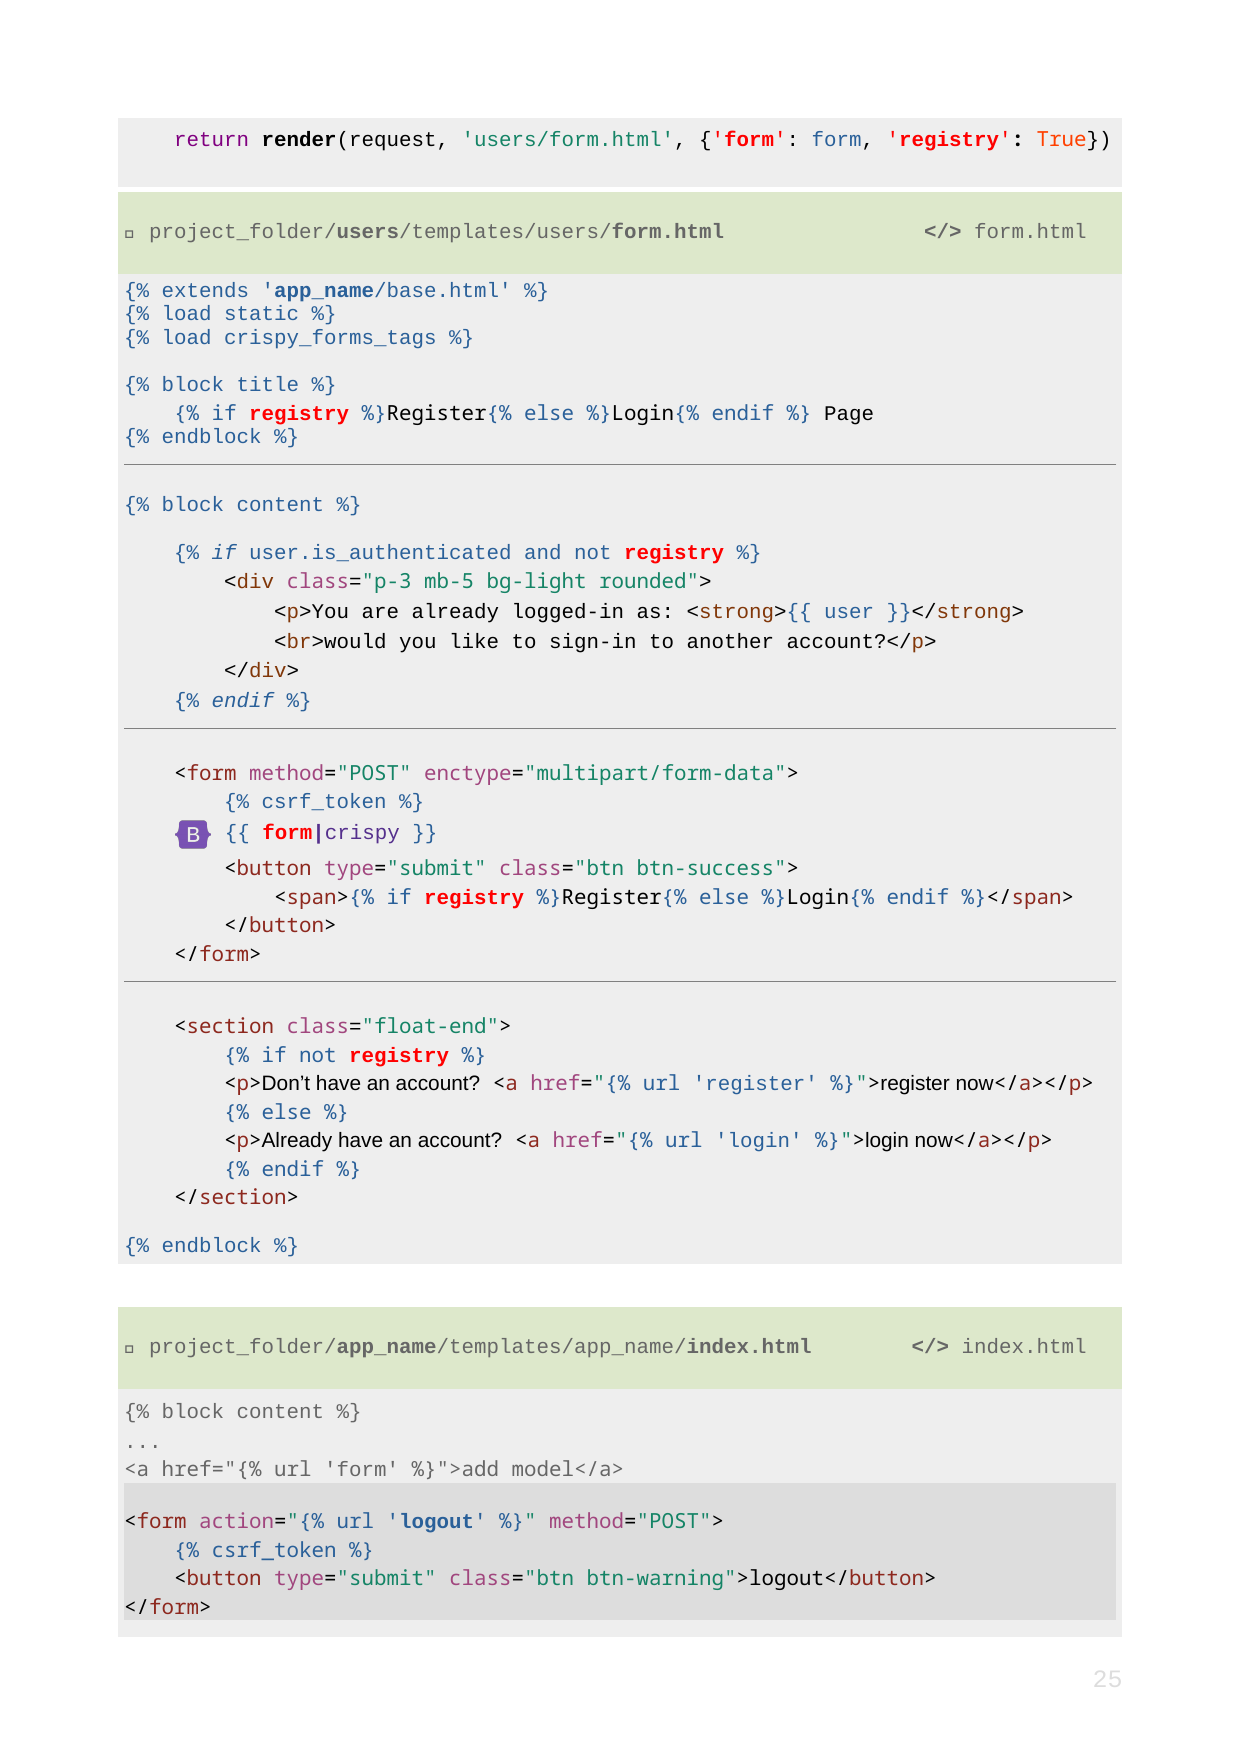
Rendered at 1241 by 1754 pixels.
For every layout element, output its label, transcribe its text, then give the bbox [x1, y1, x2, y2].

table_header 📝 project_folder/users/templates/users/form.html </> form.html [118, 192, 1122, 274]
picture [173, 815, 213, 854]
table_cell return render(request, 'users/form.html', {'form': form, 'registry': True}) [118, 118, 1122, 187]
table_cell {% extends 'app_name/base.html' %} {% load static %} {% load crispy_forms_tags %} {% block title %} {% if registry %}Register{% else %}Login{% endif %} Page {% endblock %} {% block content %} {% if user.is_authenticated and not registry %} <div class="p-3 mb-5 bg-light rounded"> <p>You are already logged-in as: <strong>{{ user }}</strong> <br>would you like to sign-in to another account?</p> </div> {% endif %} <form method="POST" enctype="multipart/form-data"> {% csrf_token %} {{ form|crispy }} <button type="submit" class="btn btn-success"> <span>{% if registry %}Register{% else %}Login{% endif %}</span> </button> </form> <section class="float-end"> {% if not registry %} <p>Don’t have an account? <a href="{% url 'register' %}">register now</a></p> {% else %} <p>Already have an account? <a href="{% url 'login' %}">login now</a></p> {% endif %} </section> {% endblock %} [118, 274, 1122, 1264]
table_header 📝 project_folder/app_name/templates/app_name/index.html </> index.html [118, 1307, 1122, 1389]
table_cell {% block content %} ... <a href="{% url 'form' %}">add model</a> <form action="{% url 'logout' %}" method="POST"> {% csrf_token %} <button type="submit" class="btn btn-warning">logout</button> </form> [118, 1389, 1122, 1637]
subtitle Implementing templates [118, 1285, 1122, 1289]
